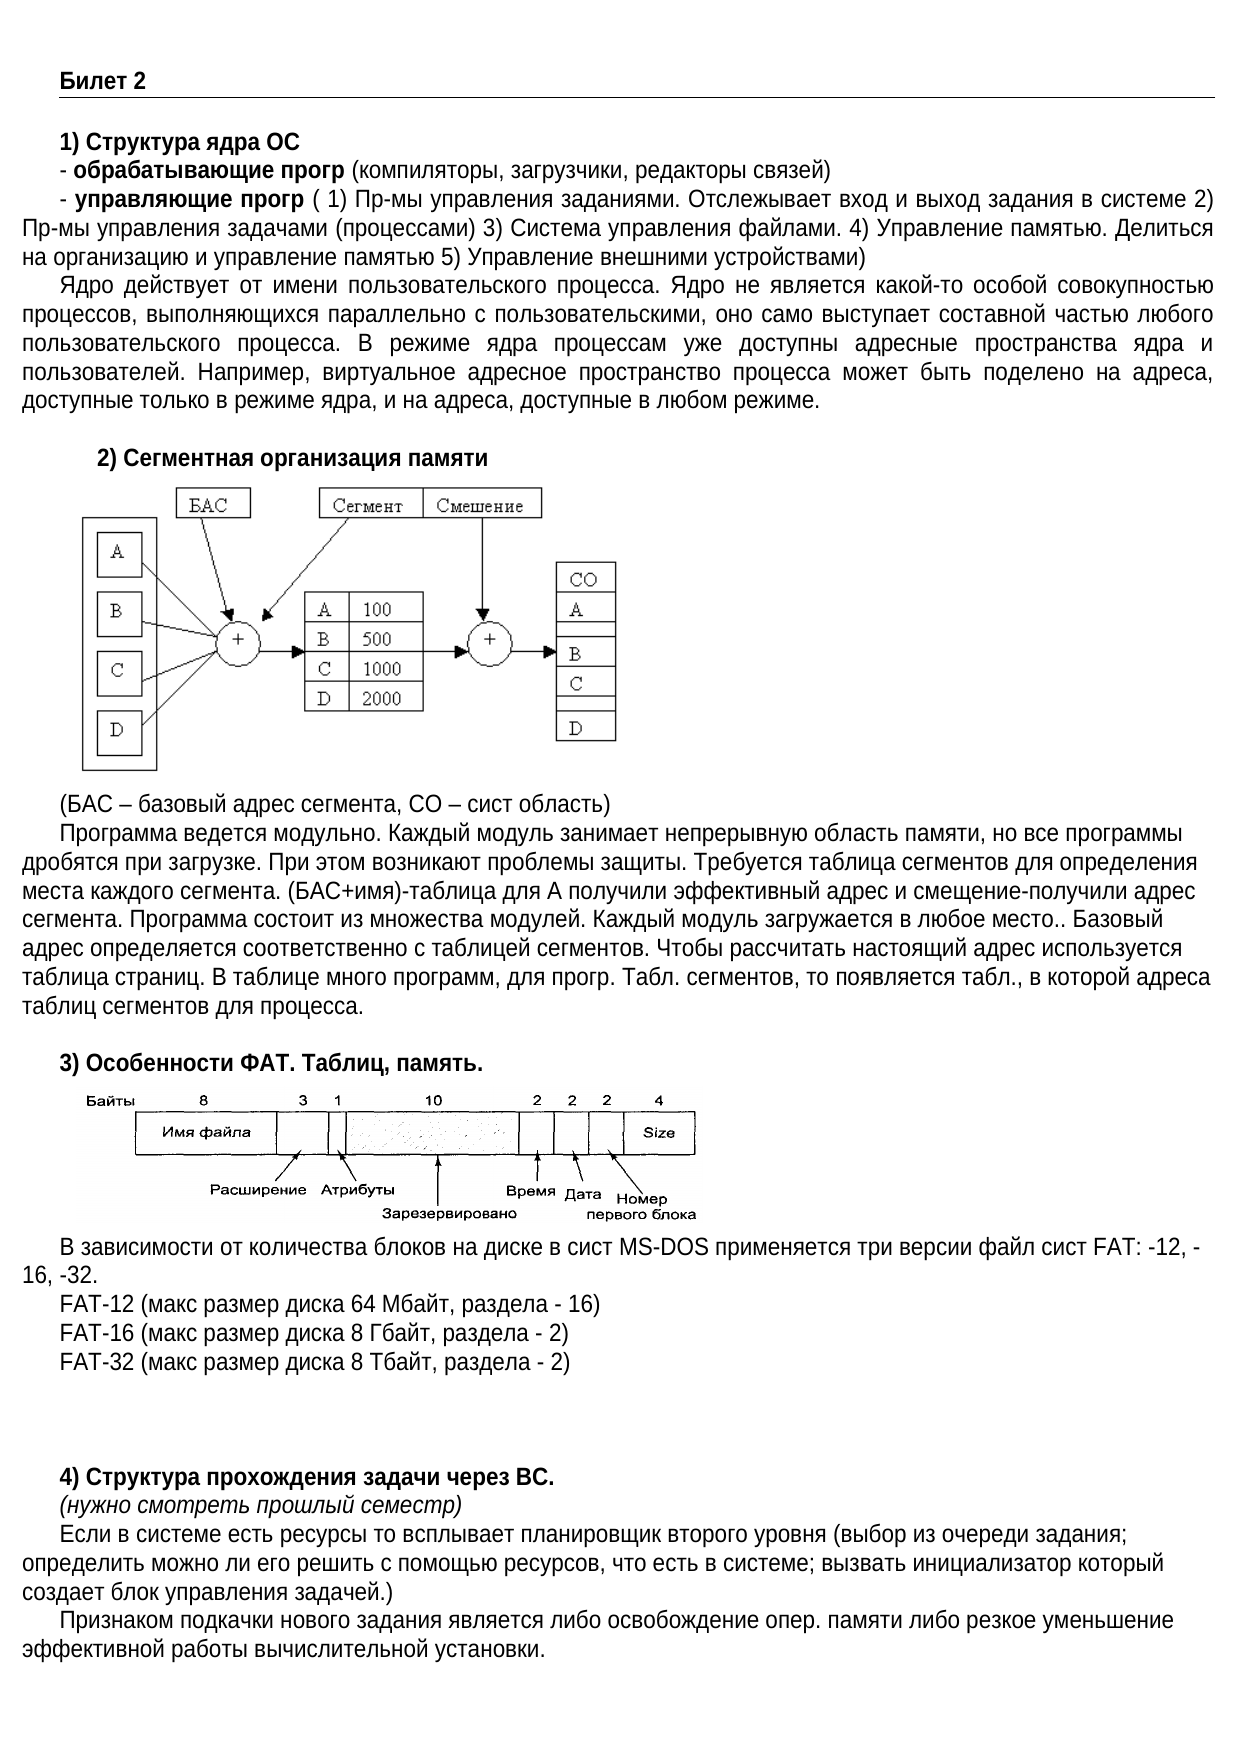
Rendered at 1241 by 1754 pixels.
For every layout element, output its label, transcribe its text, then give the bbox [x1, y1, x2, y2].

text Если в системе есть ресурсы то всплывает планировщик второго уровня (выбор из очереди задания; определить можно ли его решить с помощью ресурсов, что есть в системе; вызвать инициализатор который создает блок управления задачей.) [22, 1519, 1215, 1605]
text FAT-32 (макс размер диска 8 Тбайт, раздела - 2) [22, 1346, 1215, 1375]
text В зависимости от количества блоков на диске в сист MS-DOS применяется три версии файл сист FAT: -12, -16, -32. [22, 1231, 1215, 1289]
text FAT-16 (макс размер диска 8 Гбайт, раздела - 2) [22, 1318, 1215, 1346]
text 4) Структура прохождения задачи через ВС. [22, 1461, 1215, 1490]
text 2) Сегментная организация памяти [59, 443, 1215, 472]
text FAT-12 (макс размер диска 64 Мбайт, раздела - 16) [22, 1289, 1215, 1318]
text - управляющие прогр ( 1) Пр-мы управления заданиями. Отслежывает вход и выход задания в системе 2) Пр-мы управления задачами (процессами) 3) Система управления файлами. 4) Управление памятью. Делиться на организацию и управление памятью 5) Управление внешними устройствами) [22, 184, 1215, 270]
text 1) Структура ядра ОС [22, 127, 1215, 155]
text Ядро действует от имени пользовательского процесса. Ядро не является какой-то особой совокупностью процессов, выполняющихся параллельно с пользовательскими, оно само выступает составной частью любого пользовательского процесса. В режиме ядра процессам уже доступны адресные пространства ядра и пользователей. Например, виртуальное адресное пространство процесса может быть поделено на адреса, доступные только в режиме ядра, и на адреса, доступные в любом режиме. [22, 270, 1215, 414]
text Программа ведется модульно. Каждый модуль занимает непрерывную область памяти, но все программы дробятся при загрузке. При этом возникают проблемы защиты. Требуется таблица сегментов для определения места каждого сегмента. (БАС+имя)-таблица для А получили эффективный адрес и смещение-получили адрес сегмента. Программа состоит из множества модулей. Каждый модуль загружается в любое место.. Базовый адрес определяется соответственно с таблицей сегментов. Чтобы рассчитать настоящий адрес используется таблица страниц. В таблице много программ, для прогр. Табл. сегментов, то появляется табл., в которой адреса таблиц сегментов для процесса. [22, 818, 1215, 1019]
text 3) Особенности ФАТ. Таблиц, память. [22, 1048, 1215, 1077]
text - обрабатывающие прогр (компиляторы, загрузчики, редакторы связей) [22, 155, 1215, 184]
text (БАС – базовый адрес сегмента, СО – сист область) [22, 789, 1215, 818]
text Билет 2 [59, 66, 1215, 97]
text Признаком подкачки нового задания является либо освобождение опер. памяти либо резкое уменьшение эффективной работы вычислительной установки. [22, 1605, 1215, 1663]
text (нужно смотреть прошлый семестр) [22, 1490, 1215, 1519]
